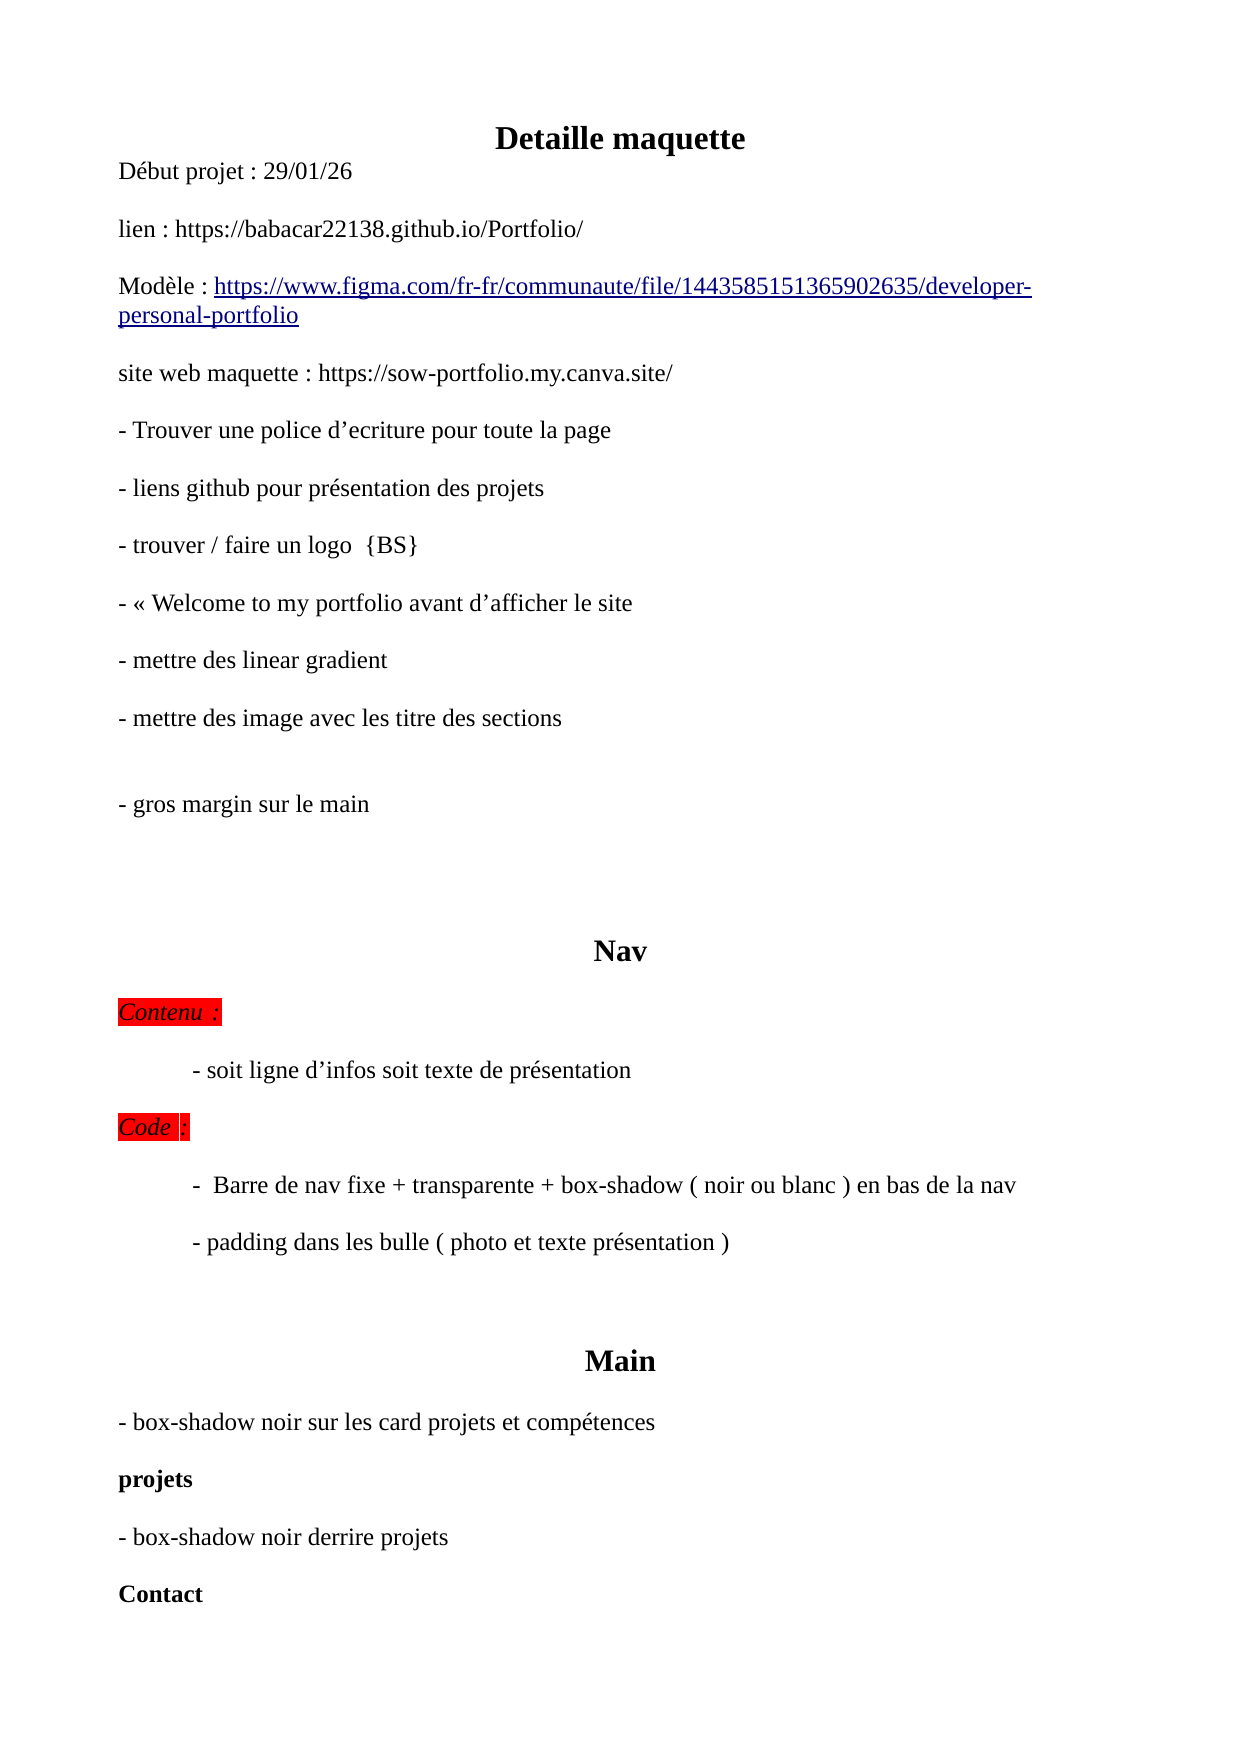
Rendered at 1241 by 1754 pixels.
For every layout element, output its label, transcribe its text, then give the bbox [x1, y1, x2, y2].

text - trouver / faire un logo {BS} [118, 530, 1122, 559]
text Modèle : https://www.figma.com/fr-fr/communaute/file/1443585151365902635/developer-personal-portfolio [118, 271, 1122, 329]
text Main [118, 1342, 1122, 1378]
text - box-shadow noir derrire projets [118, 1522, 1122, 1551]
text site web maquette : https://sow-portfolio.my.canva.site/ [118, 358, 1122, 386]
text - box-shadow noir sur les card projets et compétences [118, 1407, 1122, 1436]
text Contenu : [118, 997, 1122, 1026]
text - « Welcome to my portfolio avant d’afficher le site [118, 588, 1122, 616]
text - liens github pour présentation des projets [118, 473, 1122, 501]
text - Barre de nav fixe + transparente + box-shadow ( noir ou blanc ) en bas de la nav [118, 1170, 1122, 1199]
text - mettre des linear gradient [118, 645, 1122, 674]
text projets [118, 1464, 1122, 1493]
text lien : https://babacar22138.github.io/Portfolio/ [118, 214, 1122, 243]
text - mettre des image avec les titre des sections [118, 703, 1122, 731]
text Contact [118, 1579, 1122, 1608]
text - gros margin sur le main [118, 789, 1122, 818]
text - soit ligne d’infos soit texte de présentation [118, 1055, 1122, 1084]
text - padding dans les bulle ( photo et texte présentation ) [118, 1227, 1122, 1256]
text - Trouver une police d’ecriture pour toute la page [118, 415, 1122, 444]
text Début projet : 29/01/26 [118, 156, 1122, 185]
text Nav [118, 933, 1122, 969]
text Code : [118, 1112, 1122, 1141]
text Detaille maquette [118, 118, 1122, 156]
